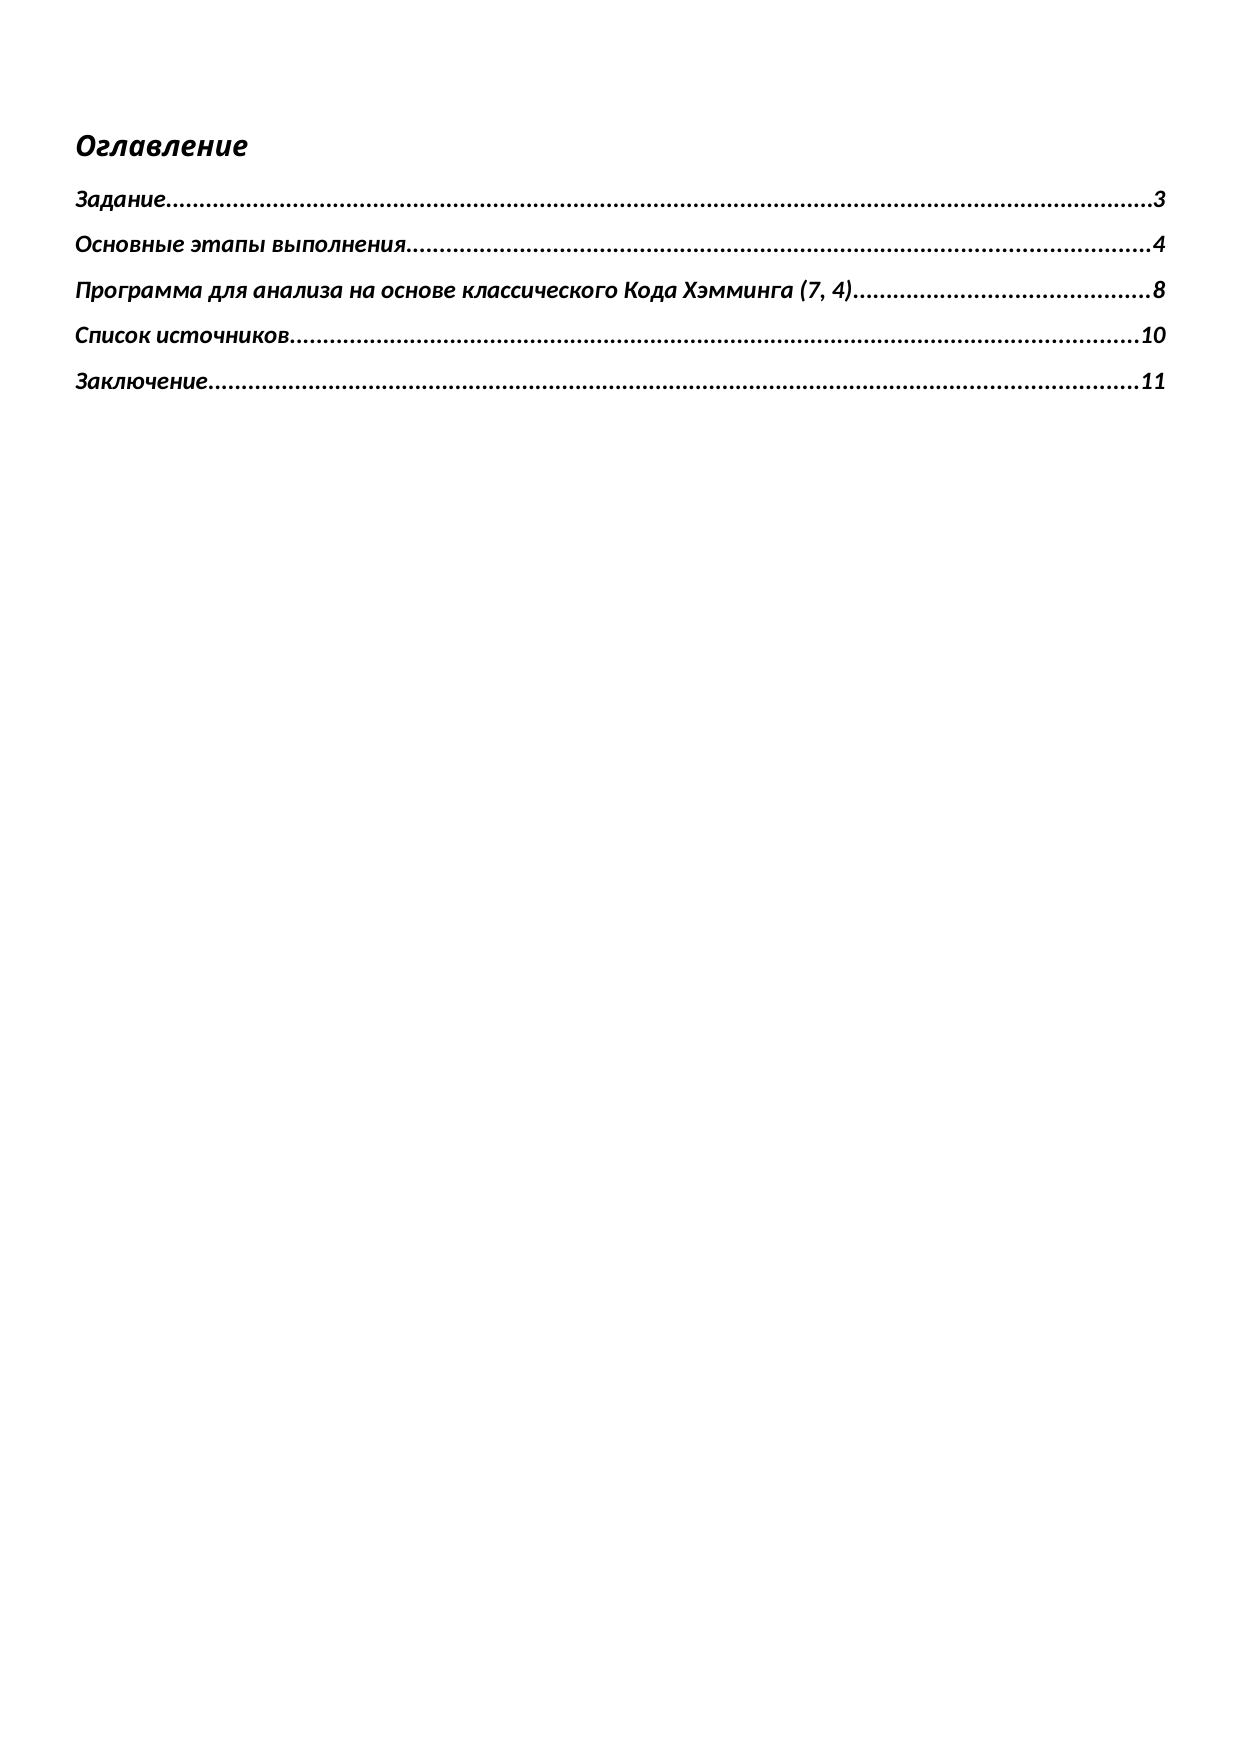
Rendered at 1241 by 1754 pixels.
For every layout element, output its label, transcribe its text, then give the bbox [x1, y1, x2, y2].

text Задание 3 [75, 183, 1165, 214]
text Заключение 11 [75, 365, 1165, 395]
text Основные этапы выполнения 4 [75, 228, 1165, 259]
text Список источников 10 [75, 319, 1165, 350]
text Программа для анализа на основе классического Кода Хэмминга (7, 4) 8 [75, 274, 1165, 304]
subtitle Оглавление [75, 125, 1165, 165]
